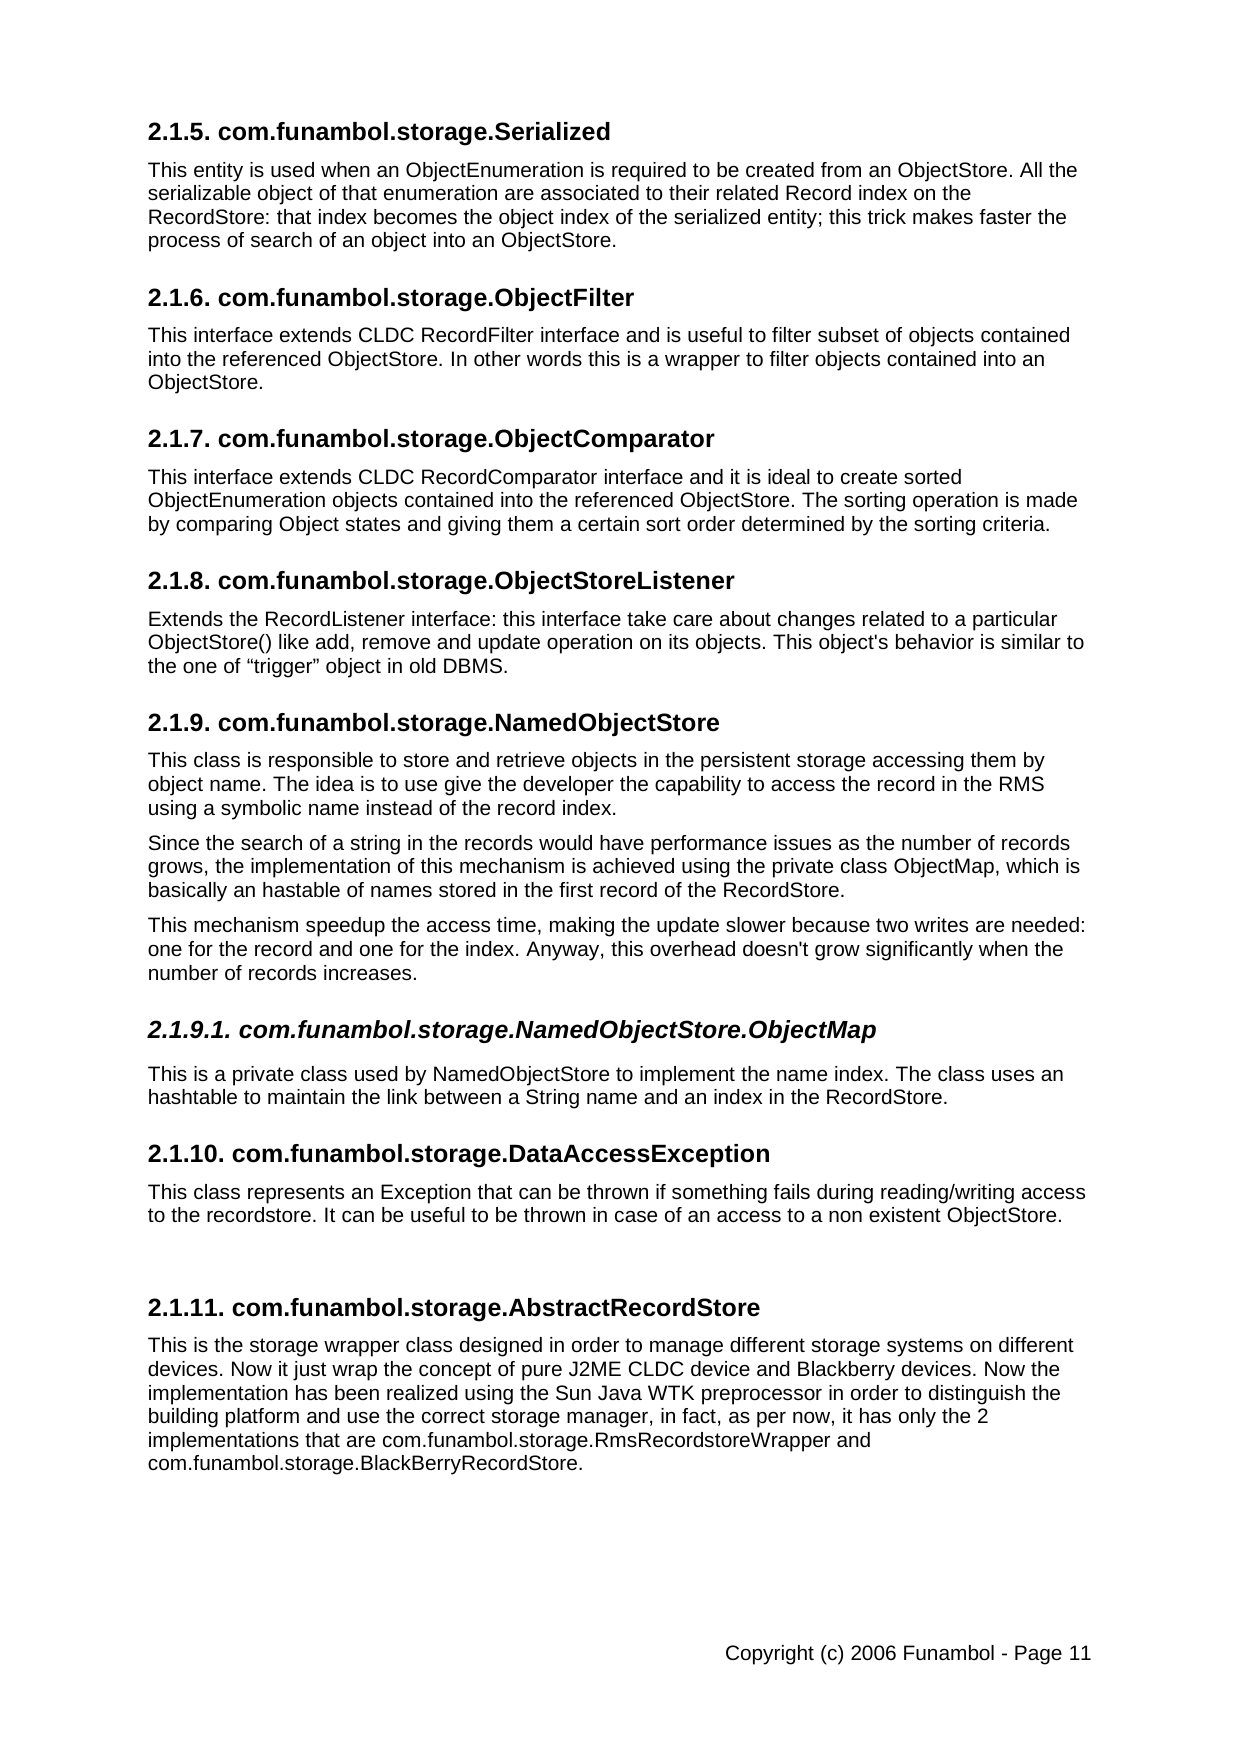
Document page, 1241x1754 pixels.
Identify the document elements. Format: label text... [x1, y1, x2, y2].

text This entity is used when an ObjectEnumeration is required to be created from an ObjectStore. All the serializable object of that enumeration are associated to their related Record index on the RecordStore: that index becomes the object index of the serialized entity; this trick makes faster the process of search of an object into an ObjectStore. [148, 158, 1093, 252]
subtitle com.funambol.storage.DataAccessException [148, 1140, 1093, 1168]
text This class is responsible to store and retrieve objects in the persistent storage accessing them by object name. The idea is to use give the developer the capability to access the record in the RMS using a symbolic name instead of the record index. [148, 749, 1093, 819]
subtitle com.funambol.storage.AbstractRecordStore [148, 1294, 1093, 1322]
subtitle com.funambol.storage.NamedObjectStore [148, 709, 1093, 737]
text This is the storage wrapper class designed in order to manage different storage systems on different devices. Now it just wrap the concept of pure J2ME CLDC device and Blackberry devices. Now the implementation has been realized using the Sun Java WTK preprocessor in order to distinguish the building platform and use the correct storage manager, in fact, as per now, it has only the 2 implementations that are com.funambol.storage.RmsRecordstoreWrapper and com.funambol.storage.BlackBerryRecordStore. [148, 1334, 1093, 1475]
text This interface extends CLDC RecordComparator interface and it is ideal to create sorted ObjectEnumeration objects contained into the referenced ObjectStore. The sorting operation is made by comparing Object states and giving them a certain sort order determined by the sorting criteria. [148, 465, 1093, 536]
text This interface extends CLDC RecordFilter interface and is useful to filter subset of objects contained into the referenced ObjectStore. In other words this is a wrapper to filter objects contained into an ObjectStore. [148, 324, 1093, 394]
text This mechanism speedup the access time, making the update slower because two writes are needed: one for the record and one for the index. Anyway, this overhead doesn't grow significantly when the number of records increases. [148, 914, 1093, 984]
text This class represents an Exception that can be thrown if something fails during reading/writing access to the recordstore. It can be useful to be thrown in case of an access to a non existent ObjectStore. [148, 1180, 1093, 1227]
subtitle com.funambol.storage.ObjectStoreListener [148, 567, 1093, 595]
text Since the search of a string in the records would have performance issues as the number of records grows, the implementation of this mechanism is achieved using the private class ObjectMap, which is basically an hastable of names stored in the first record of the RecordStore. [148, 831, 1093, 902]
subtitle com.funambol.storage.ObjectComparator [148, 425, 1093, 453]
text Extends the RecordListener interface: this interface take care about changes related to a particular ObjectStore() like add, remove and update operation on its objects. This object's behavior is similar to the one of “trigger” object in old DBMS. [148, 607, 1093, 678]
subtitle com.funambol.storage.Serialized [148, 118, 1093, 146]
text This is a private class used by NamedObjectStore to implement the name index. The class uses an hashtable to maintain the link between a String name and an index in the RecordStore. [148, 1062, 1093, 1109]
subtitle com.funambol.storage.ObjectFilter [148, 283, 1093, 311]
subtitle com.funambol.storage.NamedObjectStore.ObjectMap [148, 1016, 1093, 1043]
